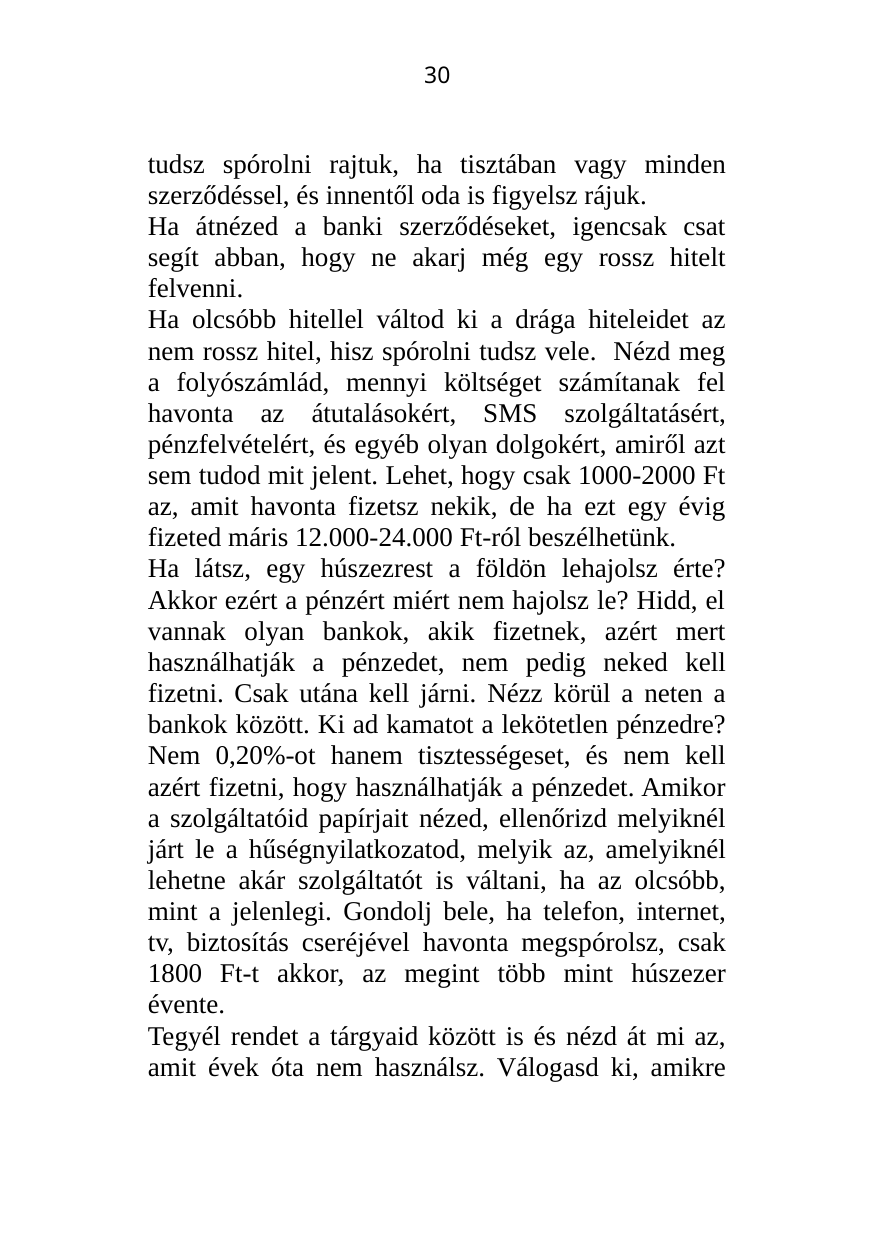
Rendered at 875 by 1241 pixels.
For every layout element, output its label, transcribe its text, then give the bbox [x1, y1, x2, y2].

text Ha átnézed a banki szerződéseket, igencsak csat segít abban, hogy ne akarj még egy rossz hitelt felvenni. [148, 210, 726, 303]
text Ha olcsóbb hitellel váltod ki a drága hiteleidet az nem rossz hitel, hisz spórolni tudsz vele. Nézd meg a folyószámlád, mennyi költséget számítanak fel havonta az átutalásokért, SMS szolgáltatásért, pénzfelvételért, és egyéb olyan dolgokért, amiről azt sem tudod mit jelent. Lehet, hogy csak 1000-2000 Ft az, amit havonta fizetsz nekik, de ha ezt egy évig fizeted máris 12.000-24.000 Ft-ról beszélhetünk. [148, 303, 726, 553]
text Ha látsz, egy húszezrest a földön lehajolsz érte? Akkor ezért a pénzért miért nem hajolsz le? Hidd, el vannak olyan bankok, akik fizetnek, azért mert használhatják a pénzedet, nem pedig neked kell fizetni. Csak utána kell járni. Nézz körül a neten a bankok között. Ki ad kamatot a lekötetlen pénzedre? Nem 0,20%-ot hanem tisztességeset, és nem kell azért fizetni, hogy használhatják a pénzedet. Amikor a szolgáltatóid papírjait nézed, ellenőrizd melyiknél járt le a hűségnyilatkozatod, melyik az, amelyiknél lehetne akár szolgáltatót is váltani, ha az olcsóbb, mint a jelenlegi. Gondolj bele, ha telefon, internet, tv, biztosítás cseréjével havonta megspórolsz, csak 1800 Ft-t akkor, az megint több mint húszezer évente. [148, 553, 726, 1020]
text Tegyél rendet a tárgyaid között is és nézd át mi az, amit évek óta nem használsz. Válogasd ki, amikre [148, 1020, 726, 1082]
text tudsz spórolni rajtuk, ha tisztában vagy minden szerződéssel, és innentől oda is figyelsz rájuk. [148, 148, 726, 210]
